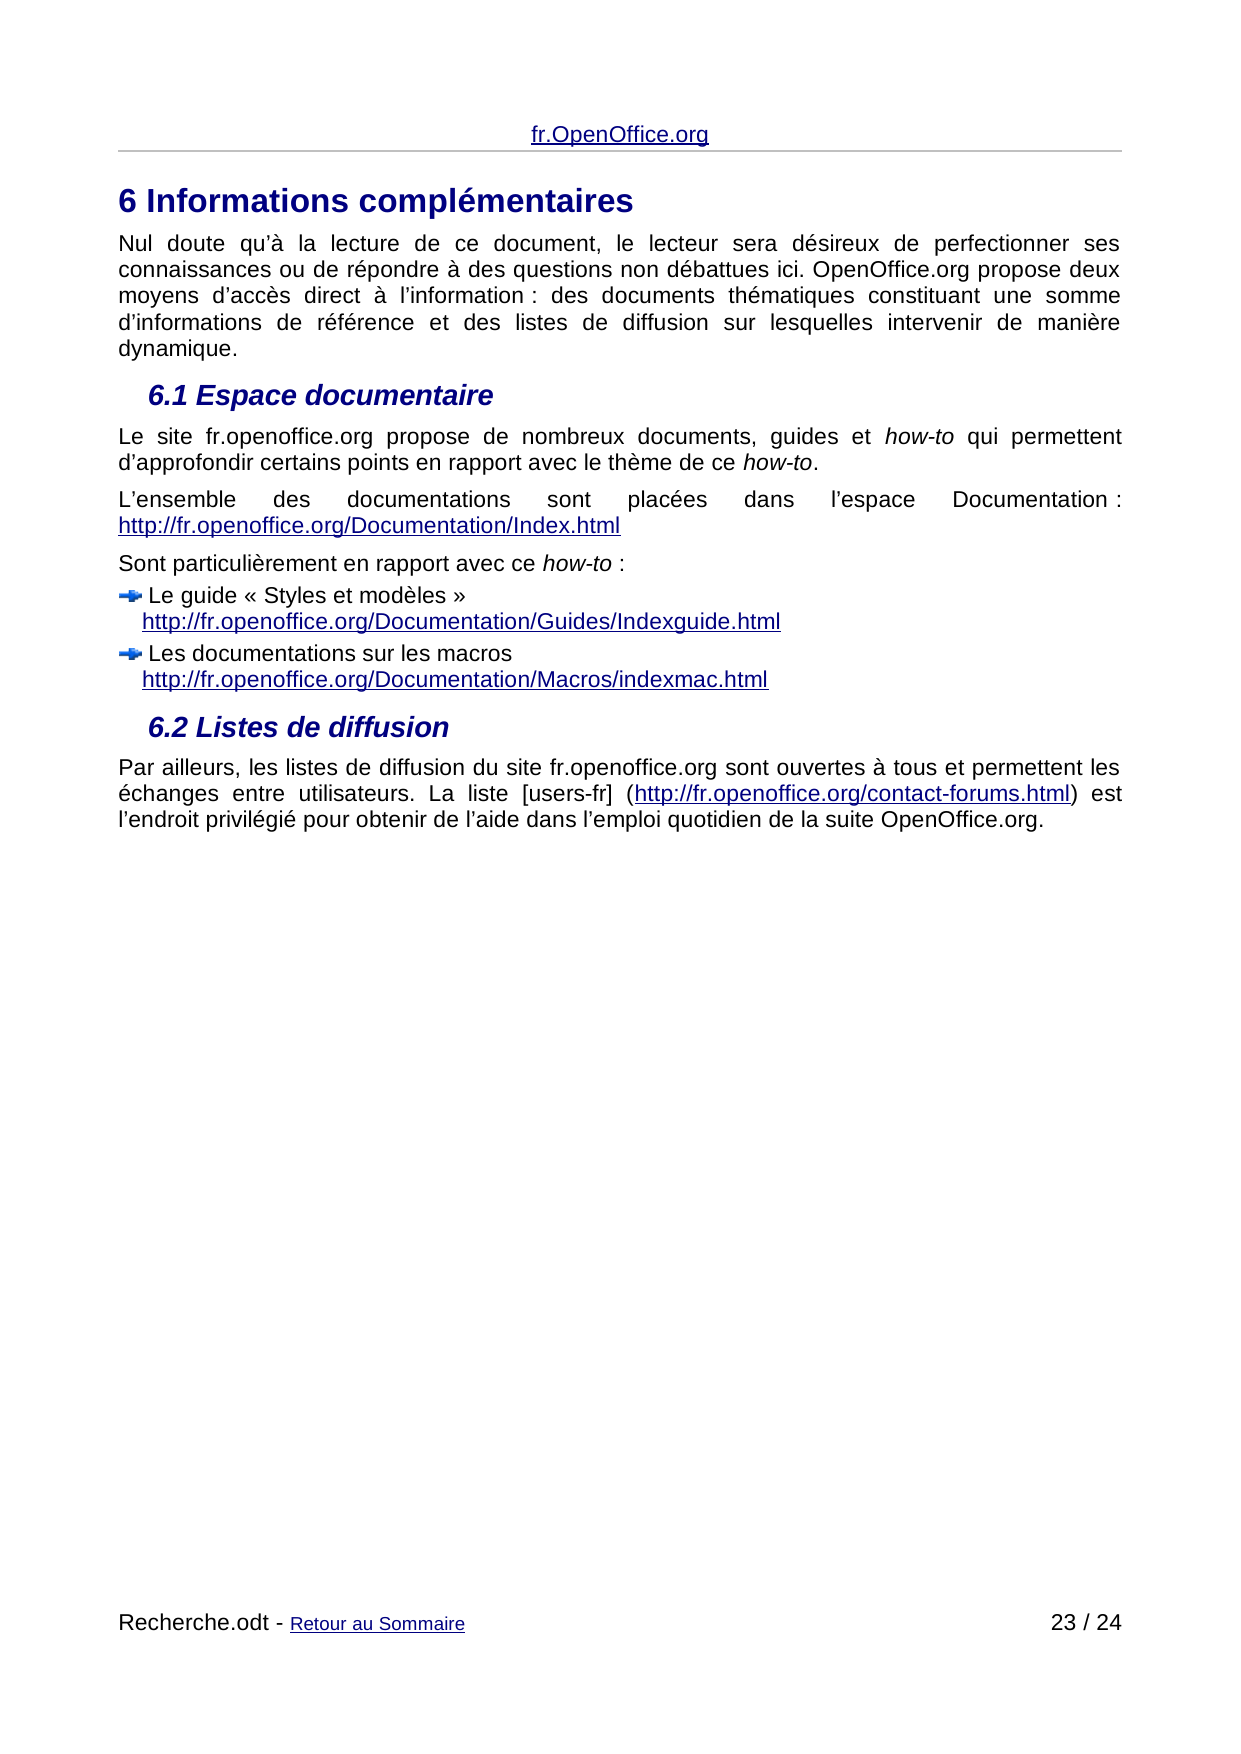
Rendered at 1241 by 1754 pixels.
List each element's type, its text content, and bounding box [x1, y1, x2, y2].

subtitle Espace documentaire [148, 379, 1122, 411]
picture [119, 590, 142, 602]
text Sont particulièrement en rapport avec ce how-to : [118, 551, 1122, 577]
subtitle Listes de diffusion [148, 711, 1122, 743]
subtitle Informations complémentaires [118, 182, 1122, 219]
list Les documentations sur les macros http://fr.openoffice.org/Documentation/Macros/indexmac.html [118, 641, 1122, 693]
text Nul doute qu’à la lecture de ce document, le lecteur sera désireux de perfectionner ses connaissances ou de répondre à des questions non débattues ici. OpenOffice.org propose deux moyens d’accès direct à l’information : des documents thématiques constituant une somme d’informations de référence et des listes de diffusion sur lesquelles intervenir de manière dynamique. [118, 231, 1122, 361]
list Le guide « Styles et modèles » http://fr.openoffice.org/Documentation/Guides/Indexguide.html [118, 583, 1122, 635]
text Par ailleurs, les listes de diffusion du site fr.openoffice.org sont ouvertes à tous et permettent les échanges entre utilisateurs. La liste [users-fr] (http://fr.openoffice.org/contact-forums.html) est l’endroit privilégié pour obtenir de l’aide dans l’emploi quotidien de la suite OpenOffice.org. [118, 755, 1122, 833]
picture [119, 648, 142, 660]
text Le site fr.openoffice.org propose de nombreux documents, guides et how-to qui permettent d’approfondir certains points en rapport avec le thème de ce how-to. [118, 423, 1122, 475]
text L’ensemble des documentations sont placées dans l’espace Documentation : http://fr.openoffice.org/Documentation/Index.html [118, 487, 1122, 539]
